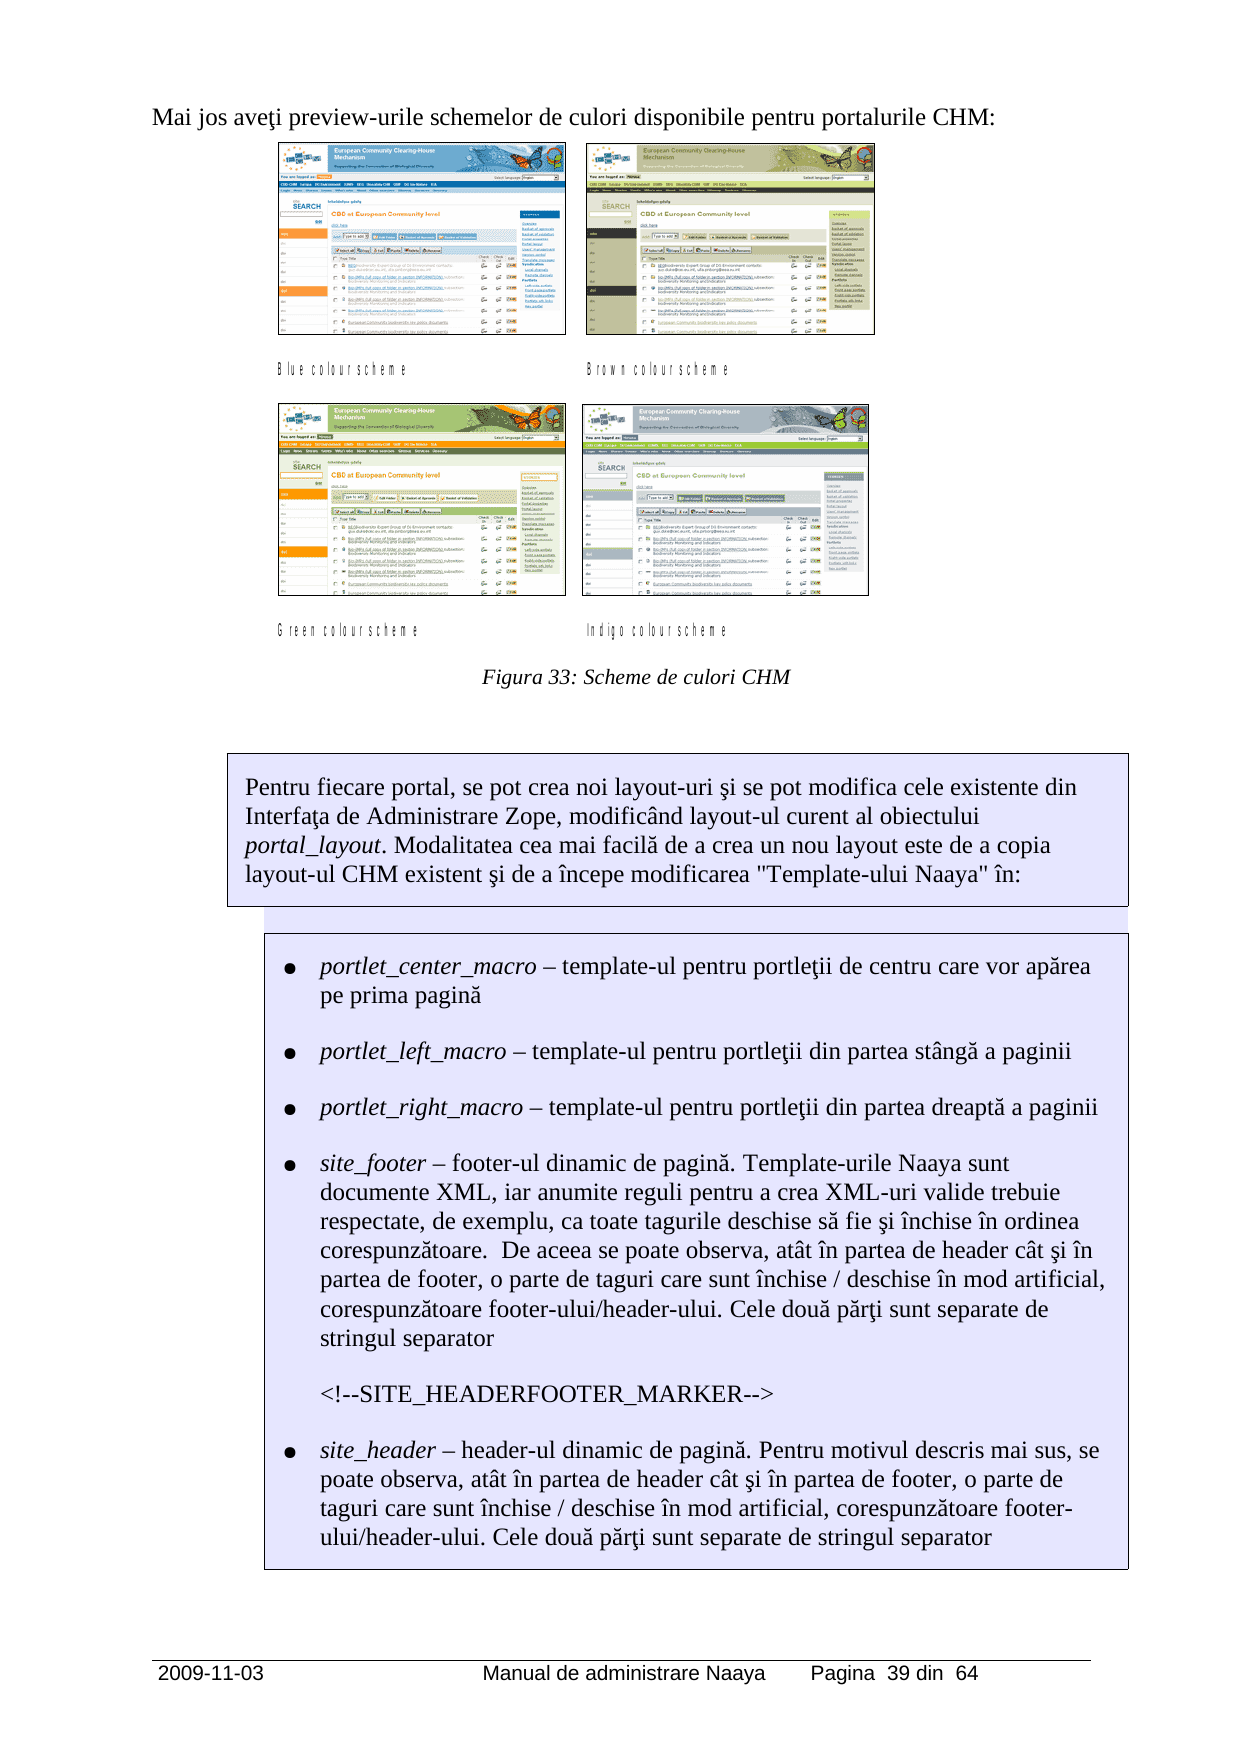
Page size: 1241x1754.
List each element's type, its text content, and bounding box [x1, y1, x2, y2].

text Mai jos aveţi preview-urile schemelor de culori disponibile pentru portalurile CHM: [152, 102, 1128, 131]
list portlet_center_macro – template-ul pentru portleţii de centru care vor apărea pe prima pagină [265, 934, 1128, 1009]
text Figura 33: Scheme de culori CHM [278, 155, 1002, 689]
list <!--SITE_HEADERFOOTER_MARKER--> [265, 1360, 1128, 1408]
list site_footer – footer-ul dinamic de pagină. Template-urile Naaya sunt documente XML, iar anumite reguli pentru a crea XML-uri valide trebuie respectate, de exemplu, ca toate tagurile deschise să fie şi închise în ordinea corespunzătoare. De aceea se poate observa, atât în partea de header cât şi în partea de footer, o parte de taguri care sunt închise / deschise în mod artificial, corespunzătoare footer-ului/header-ului. Cele două părţi sunt separate de stringul separator [265, 1130, 1128, 1352]
list portlet_left_macro – template-ul pentru portleţii din partea stângă a paginii [265, 1018, 1128, 1065]
list portlet_right_macro – template-ul pentru portleţii din partea dreaptă a paginii [265, 1074, 1128, 1121]
text Pentru fiecare portal, se pot crea noi layout-uri şi se pot modifica cele existente din Interfaţa de Administrare Zope, modificând layout-ul curent al obiectului portal_layout. Modalitatea cea mai facilă de a crea un nou layout este de a copia layout-ul CHM existent şi de a începe modificarea "Template-ului Naaya" în: [228, 754, 1128, 906]
list site_header – header-ul dinamic de pagină. Pentru motivul descris mai sus, se poate observa, atât în partea de header cât şi în partea de footer, o parte de taguri care sunt închise / deschise în mod artificial, corespunzătoare footer-ului/header-ului. Cele două părţi sunt separate de stringul separator [265, 1416, 1128, 1569]
